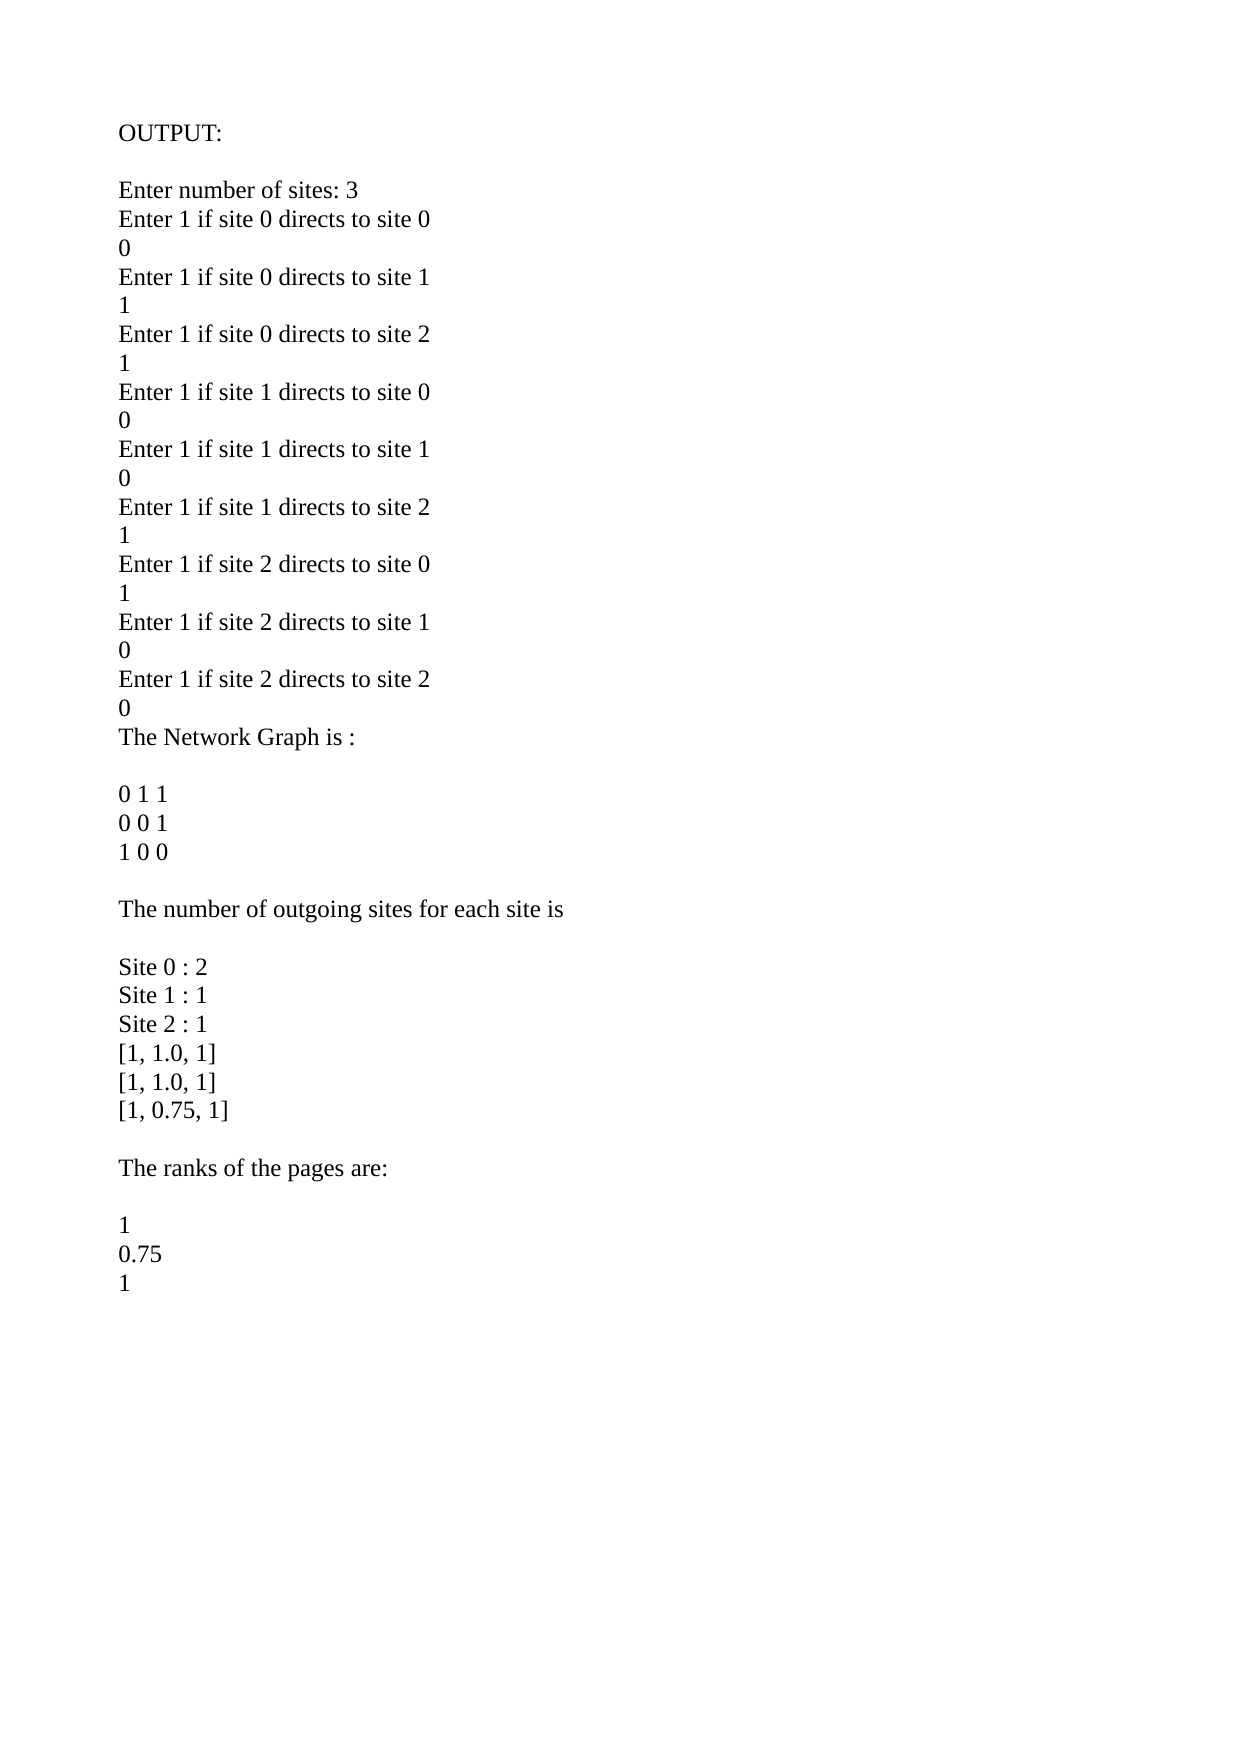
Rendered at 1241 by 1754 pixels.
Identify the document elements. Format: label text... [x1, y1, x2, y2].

text Enter 1 if site 2 directs to site 1 [118, 607, 1122, 636]
text Enter 1 if site 0 directs to site 2 [118, 319, 1122, 348]
text The number of outgoing sites for each site is [118, 894, 1122, 923]
text 0 [118, 233, 1122, 262]
text Site 2 : 1 [118, 1009, 1122, 1038]
text Site 1 : 1 [118, 981, 1122, 1009]
text Enter 1 if site 0 directs to site 0 [118, 204, 1122, 233]
text Enter 1 if site 1 directs to site 1 [118, 434, 1122, 463]
text 0 1 1 [118, 779, 1122, 808]
text 0 [118, 693, 1122, 722]
text 0 [118, 463, 1122, 492]
text OUTPUT: [118, 118, 1122, 147]
text Enter number of sites: 3 [118, 176, 1122, 204]
text [1, 0.75, 1] [118, 1096, 1122, 1124]
text Site 0 : 2 [118, 952, 1122, 981]
text 1 [118, 348, 1122, 377]
text Enter 1 if site 1 directs to site 0 [118, 377, 1122, 406]
text Enter 1 if site 2 directs to site 0 [118, 549, 1122, 578]
text 1 [118, 578, 1122, 607]
text The ranks of the pages are: [118, 1153, 1122, 1182]
text 1 [118, 1211, 1122, 1239]
text The Network Graph is : [118, 722, 1122, 751]
text [1, 1.0, 1] [118, 1067, 1122, 1096]
text [1, 1.0, 1] [118, 1038, 1122, 1067]
text 1 [118, 1268, 1122, 1297]
text 0 [118, 406, 1122, 434]
text Enter 1 if site 0 directs to site 1 [118, 262, 1122, 291]
text 1 [118, 521, 1122, 549]
text 1 0 0 [118, 837, 1122, 866]
text 0 0 1 [118, 808, 1122, 837]
text Enter 1 if site 1 directs to site 2 [118, 492, 1122, 521]
text 1 [118, 291, 1122, 319]
text 0 [118, 636, 1122, 664]
text 0.75 [118, 1239, 1122, 1268]
text Enter 1 if site 2 directs to site 2 [118, 664, 1122, 693]
